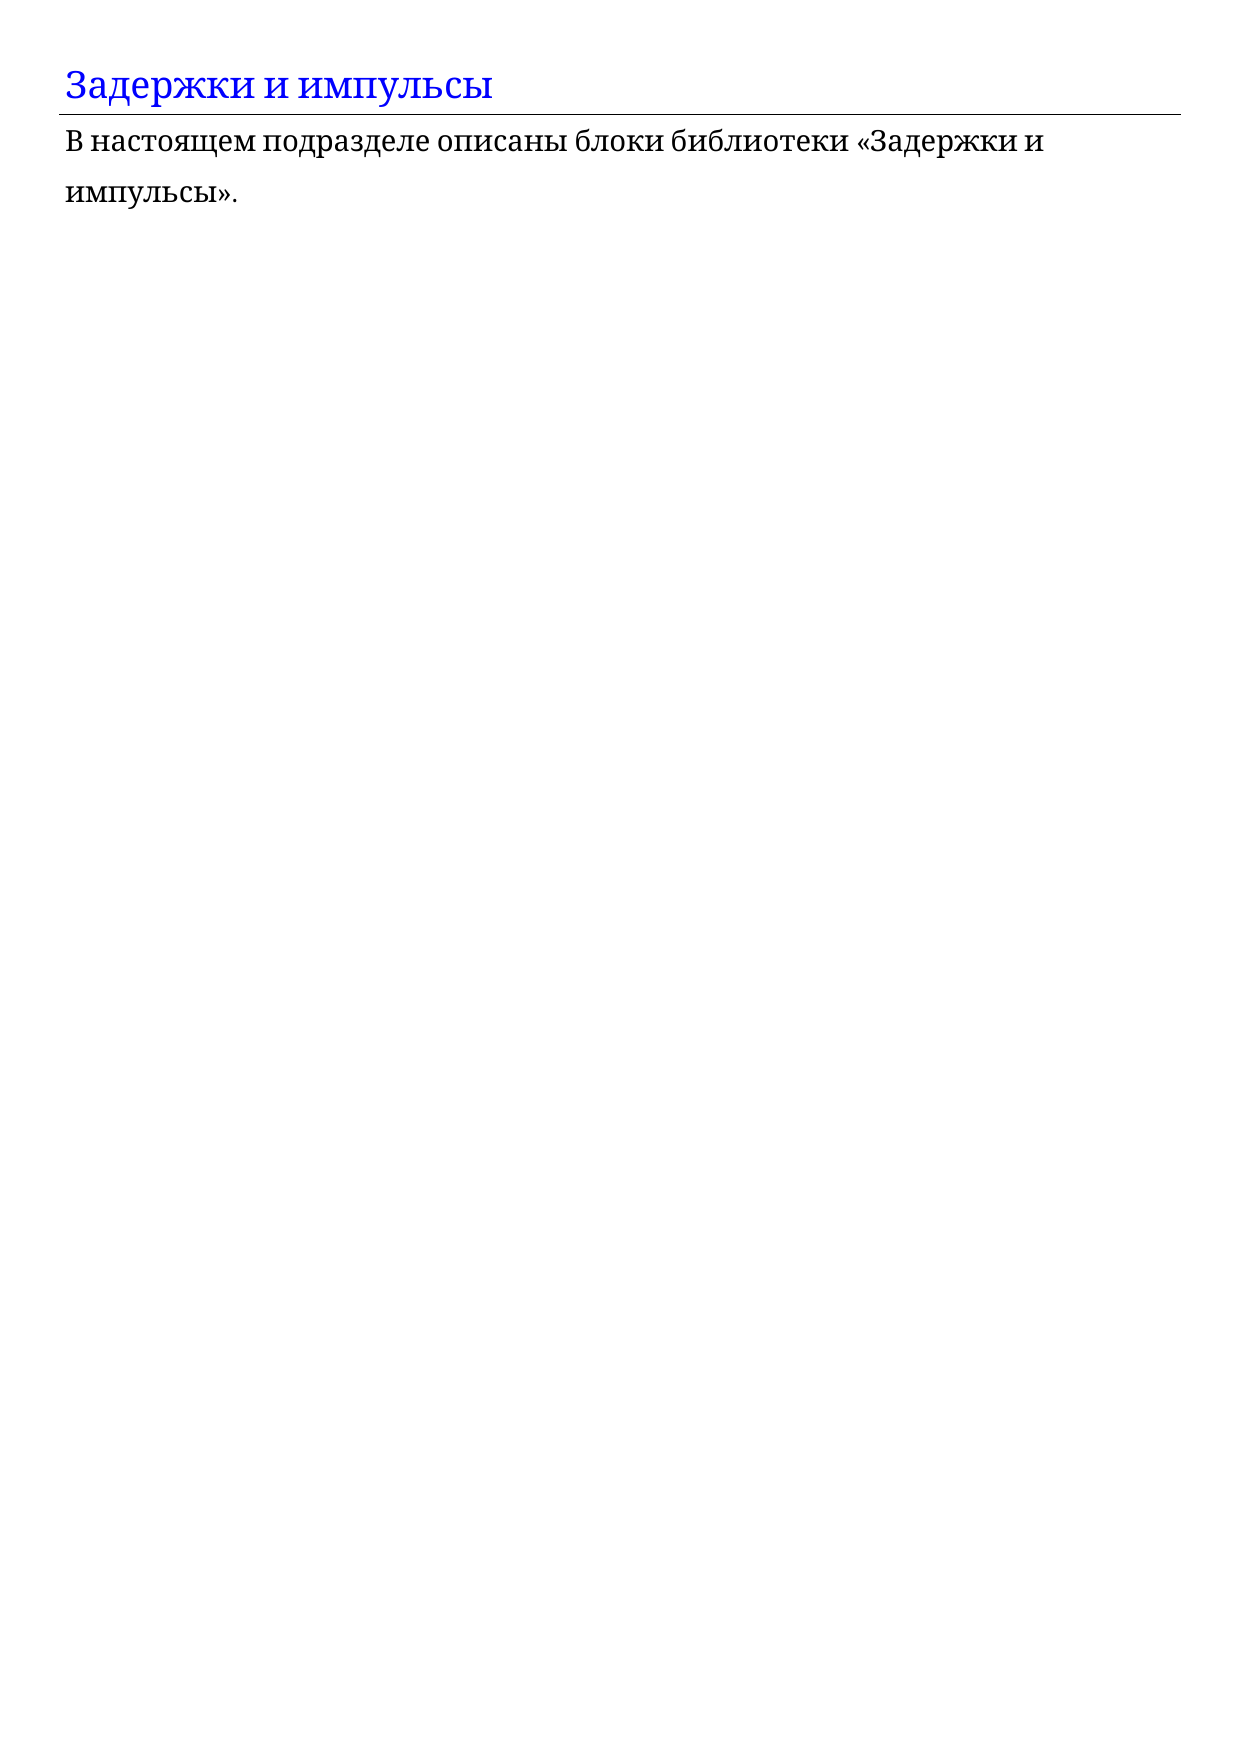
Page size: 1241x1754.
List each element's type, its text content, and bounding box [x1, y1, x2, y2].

table_header Задержки и импульсы [59, 59, 1181, 114]
table_cell В настоящем подразделе описаны блоки библиотеки «Задержки и импульсы». [59, 115, 1181, 221]
